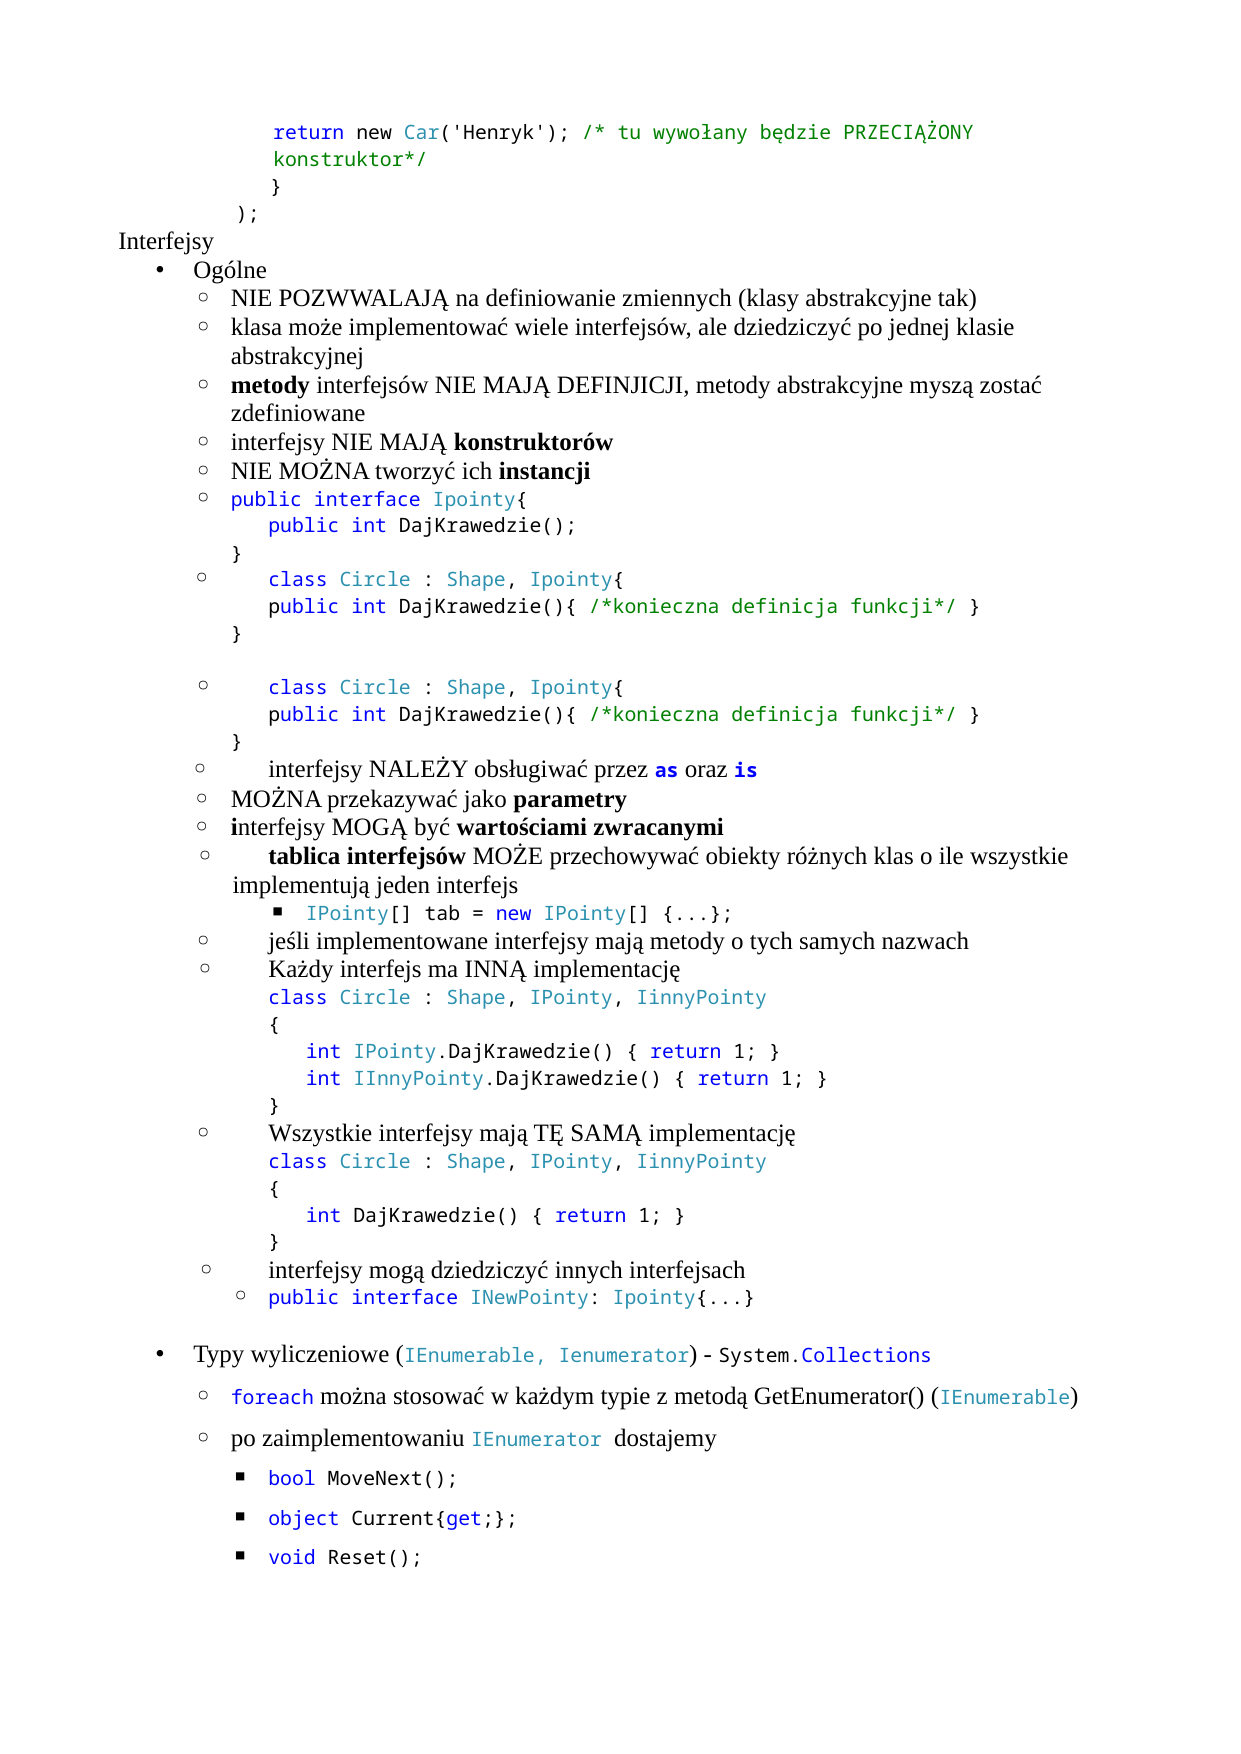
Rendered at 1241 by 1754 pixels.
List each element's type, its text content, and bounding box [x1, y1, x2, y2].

list bool MoveNext(); [231, 1464, 1122, 1491]
list Wszystkie interfejsy mają TĘ SAMĄ implementację [193, 1118, 1122, 1147]
list public interface INewPointy: Ipointy{...} [231, 1283, 1122, 1311]
list interfejsy NALEŻY obsługiwać przez as oraz is [190, 754, 1122, 784]
list NIE POZWWALAJĄ na definiowanie zmiennych (klasy abstrakcyjne tak) [193, 283, 1122, 312]
list void Reset(); [231, 1543, 1122, 1570]
list MOŻNA przekazywać jako parametry [118, 784, 1122, 812]
text Interfejsy [118, 226, 1122, 255]
list class Circle : Shape, IPointy, IinnyPointy [231, 983, 1122, 1010]
list po zaimplementowaniu IEnumerator dostajemy [193, 1423, 1122, 1452]
list public int DajKrawedzie(){ /*konieczna definicja funkcji*/ } [231, 701, 1122, 728]
list Każdy interfejs ma INNĄ implementację [195, 954, 1122, 983]
list public int DajKrawedzie(); [231, 512, 1122, 539]
list foreach można stosować w każdym typie z metodą GetEnumerator() (IEnumerable) [193, 1381, 1122, 1410]
list } [193, 728, 1122, 754]
list tablica interfejsów MOŻE przechowywać obiekty różnych klas o ile wszystkie implementują jeden interfejs [195, 841, 1122, 899]
list int IInnyPointy.DajKrawedzie() { return 1; } [268, 1064, 1122, 1091]
list IPointy[] tab = new IPointy[] {...}; [268, 899, 1122, 926]
list public interface Ipointy{ [193, 485, 1122, 512]
list interfejsy NIE MAJĄ konstruktorów [193, 427, 1122, 456]
list Ogólne [156, 255, 1122, 283]
list Typy wyliczeniowe (IEnumerable, Ienumerator) - System.Collections [156, 1339, 1122, 1368]
list metody interfejsów NIE MAJĄ DEFINJICJI, metody abstrakcyjne myszą zostać zdefiniowane [193, 370, 1122, 427]
list NIE MOŻNA tworzyć ich instancji [193, 456, 1122, 485]
list klasa może implementować wiele interfejsów, ale dziedziczyć po jednej klasie abstrakcyjnej [193, 312, 1122, 370]
list jeśli implementowane interfejsy mają metody o tych samych nazwach [193, 926, 1122, 954]
list } [231, 1091, 1122, 1118]
list object Current{get;}; [231, 1504, 1122, 1531]
list ); [198, 199, 1122, 226]
list } [231, 1228, 1122, 1255]
list } [193, 620, 1122, 647]
list int DajKrawedzie() { return 1; } [268, 1201, 1122, 1228]
list return new Car('Henryk'); /* tu wywołany będzie PRZECIĄŻONY konstruktor*/ [235, 118, 1122, 172]
list } [193, 539, 1122, 566]
list public int DajKrawedzie(){ /*konieczna definicja funkcji*/ } [231, 593, 1122, 620]
list { [231, 1010, 1122, 1037]
list interfejsy MOGĄ być wartościami zwracanymi [118, 812, 1122, 841]
list class Circle : Shape, IPointy, IinnyPointy [231, 1147, 1122, 1174]
list interfejsy mogą dziedziczyć innych interfejsach [196, 1255, 1122, 1283]
list { [231, 1174, 1122, 1201]
list class Circle : Shape, Ipointy{ [193, 674, 1122, 701]
list class Circle : Shape, Ipointy{ [192, 566, 1122, 593]
list int IPointy.DajKrawedzie() { return 1; } [268, 1037, 1122, 1064]
list } [232, 172, 1122, 199]
